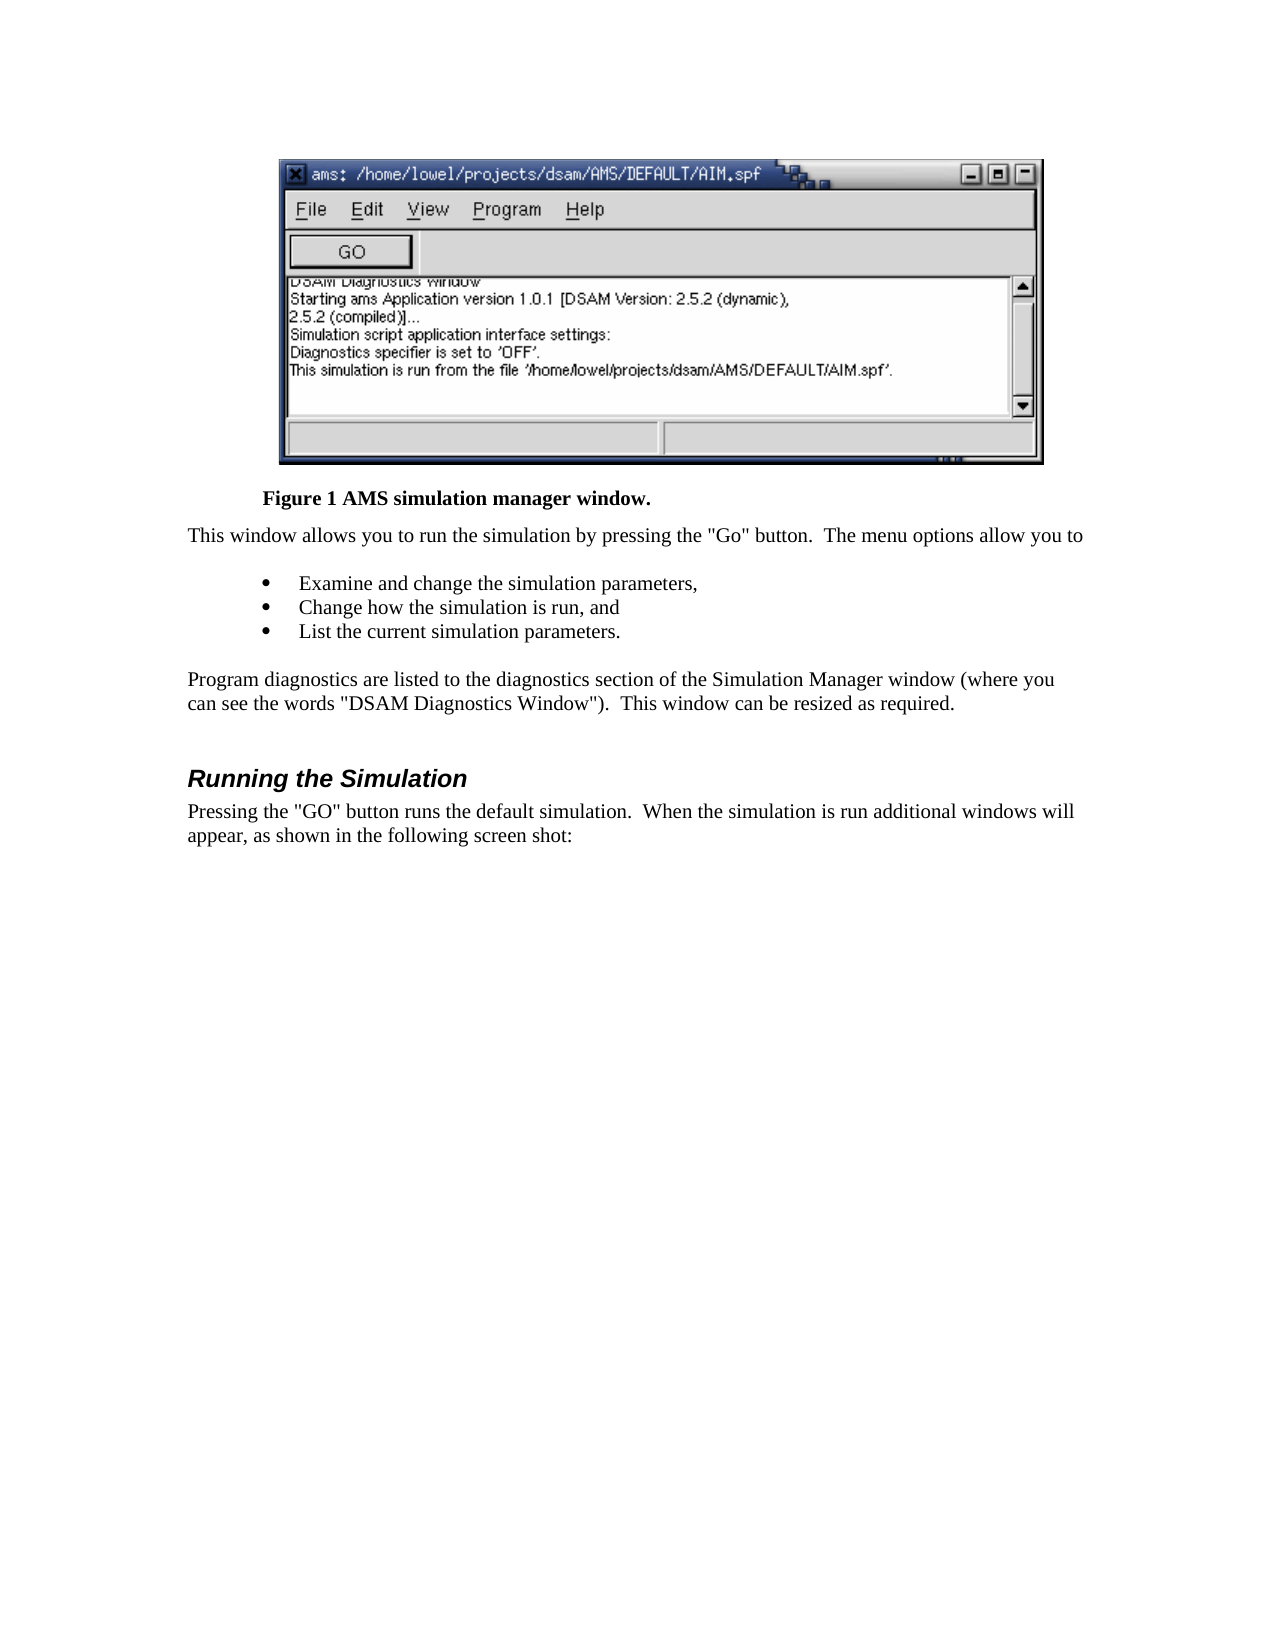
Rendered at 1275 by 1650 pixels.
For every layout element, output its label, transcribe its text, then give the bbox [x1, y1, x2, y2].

text Pressing the "GO" button runs the default simulation. When the simulation is run additional windows will appear, as shown in the following screen shot: [187, 799, 1088, 847]
list Examine and change the simulation parameters, [262, 571, 1088, 595]
list List the current simulation parameters. [262, 619, 1088, 643]
text Program diagnostics are listed to the diagnostics section of the Simulation Manager window (where you can see the words "DSAM Diagnostics Window"). This window can be resized as required. [187, 667, 1088, 715]
text This window allows you to run the simulation by pressing the "Go" button. The menu options allow you to [187, 522, 1088, 547]
subtitle Running the Simulation [187, 764, 1088, 793]
text Figure 1 AMS simulation manager window. [262, 486, 1088, 510]
list Change how the simulation is run, and [262, 595, 1088, 619]
picture [278, 159, 1044, 465]
